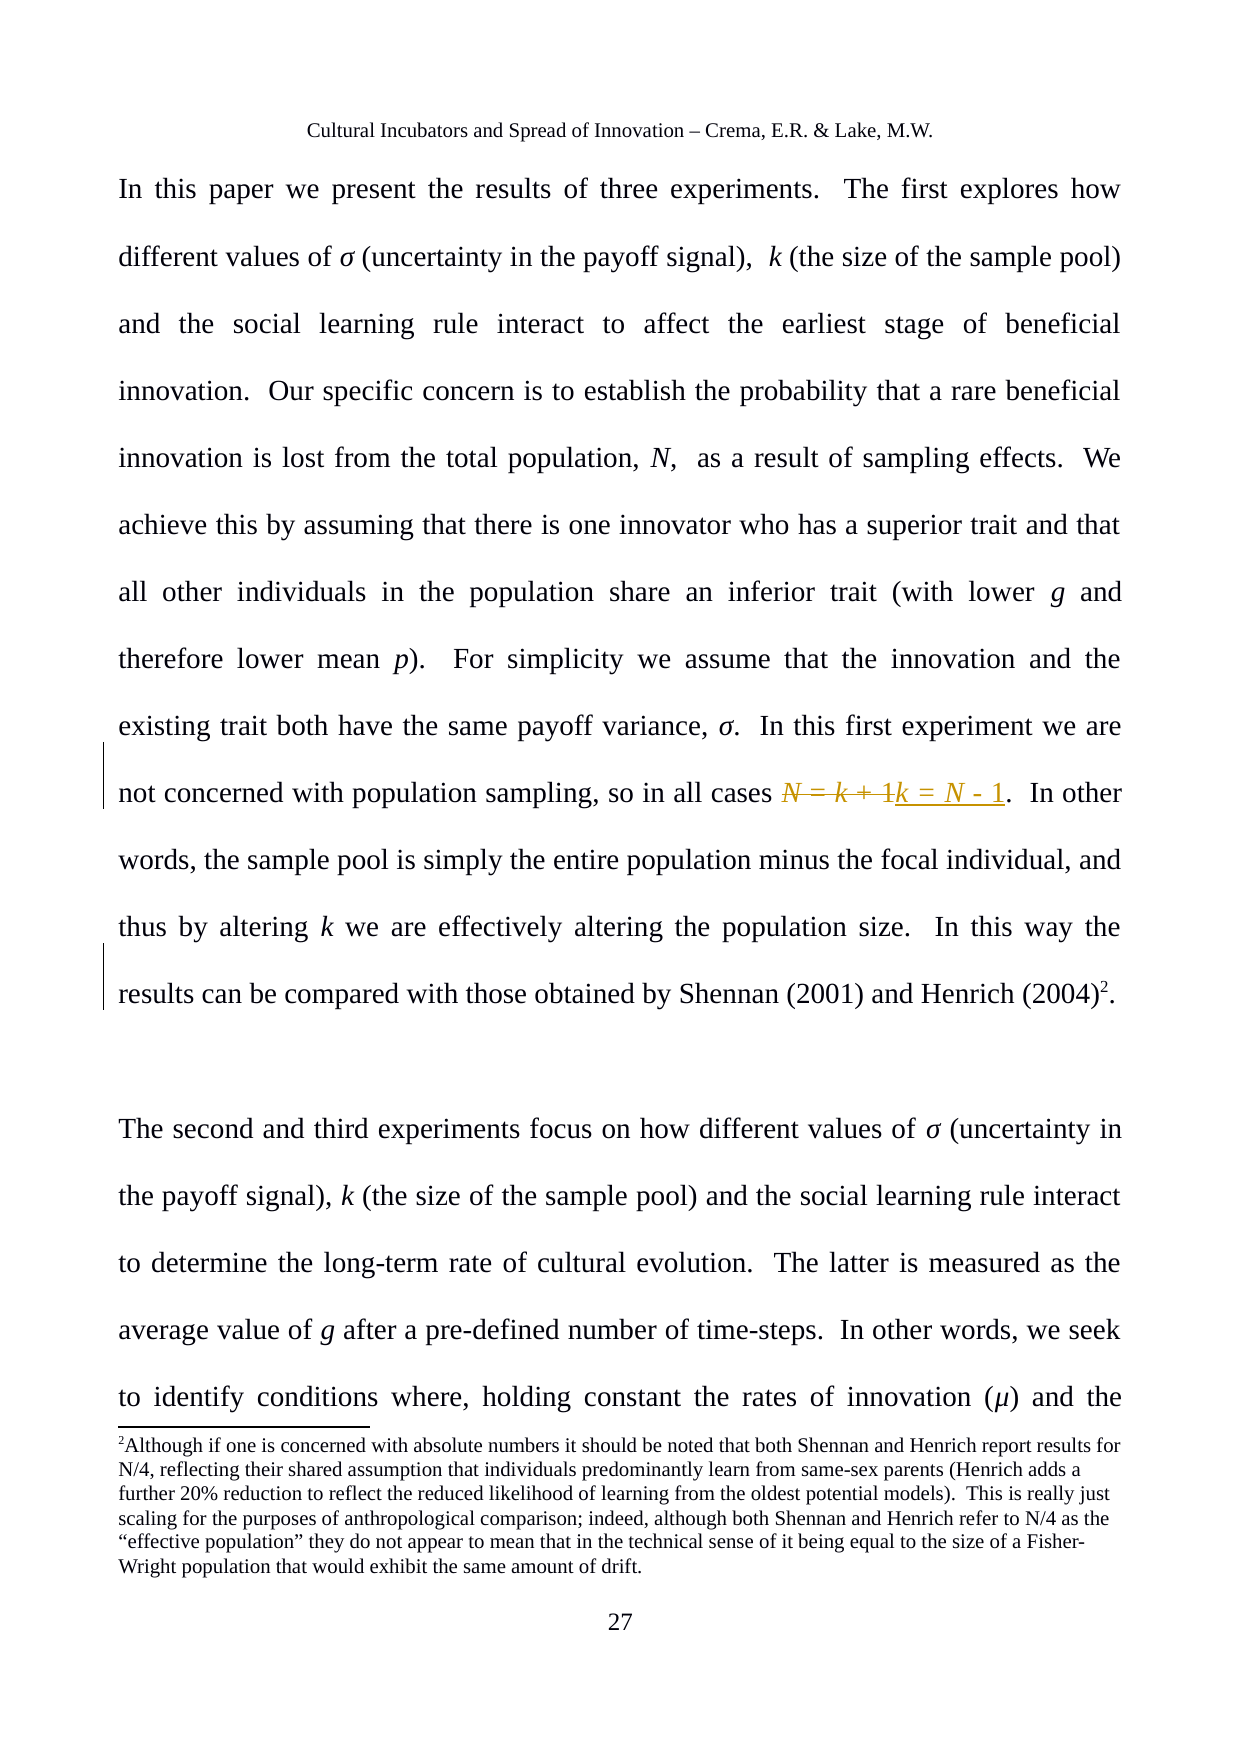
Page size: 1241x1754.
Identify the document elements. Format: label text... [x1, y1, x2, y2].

text Although if one is concerned with absolute numbers it should be noted that both Shennan and Henrich report results for N/4, reflecting their shared assumption that individuals predominantly learn from same-sex parents (Henrich adds a further 20% reduction to reflect the reduced likelihood of learning from the oldest potential models). This is really just scaling for the purposes of anthropological comparison; indeed, although both Shennan and Henrich refer to N/4 as the “effective population” they do not appear to mean that in the technical sense of it being equal to the size of a Fisher-Wright population that would exhibit the same amount of drift. [118, 1433, 1122, 1578]
text In this paper we present the results of three experiments. The first explores how different values of σ (uncertainty in the payoff signal), k (the size of the sample pool) and the social learning rule interact to affect the earliest stage of beneficial innovation. Our specific concern is to establish the probability that a rare beneficial innovation is lost from the total population, N, as a result of sampling effects. We achieve this by assuming that there is one innovator who has a superior trait and that all other individuals in the population share an inferior trait (with lower g and therefore lower mean p). For simplicity we assume that the innovation and the existing trait both have the same payoff variance, σ. In this first experiment we are not concerned with population sampling, so in all cases k = N - 1. In other words, the sample pool is simply the entire population minus the focal individual, and thus by altering k we are effectively altering the population size. In this way the results can be compared with those obtained by Shennan (2001) and Henrich (2004). [118, 172, 1122, 1010]
text The second and third experiments focus on how different values of σ (uncertainty in the payoff signal), k (the size of the sample pool) and the social learning rule interact to determine the long-term rate of cultural evolution. The latter is measured as the average value of g after a pre-defined number of time-steps. In other words, we seek to identify conditions where, holding constant the rates of innovation (μ) and the [118, 1111, 1122, 1413]
